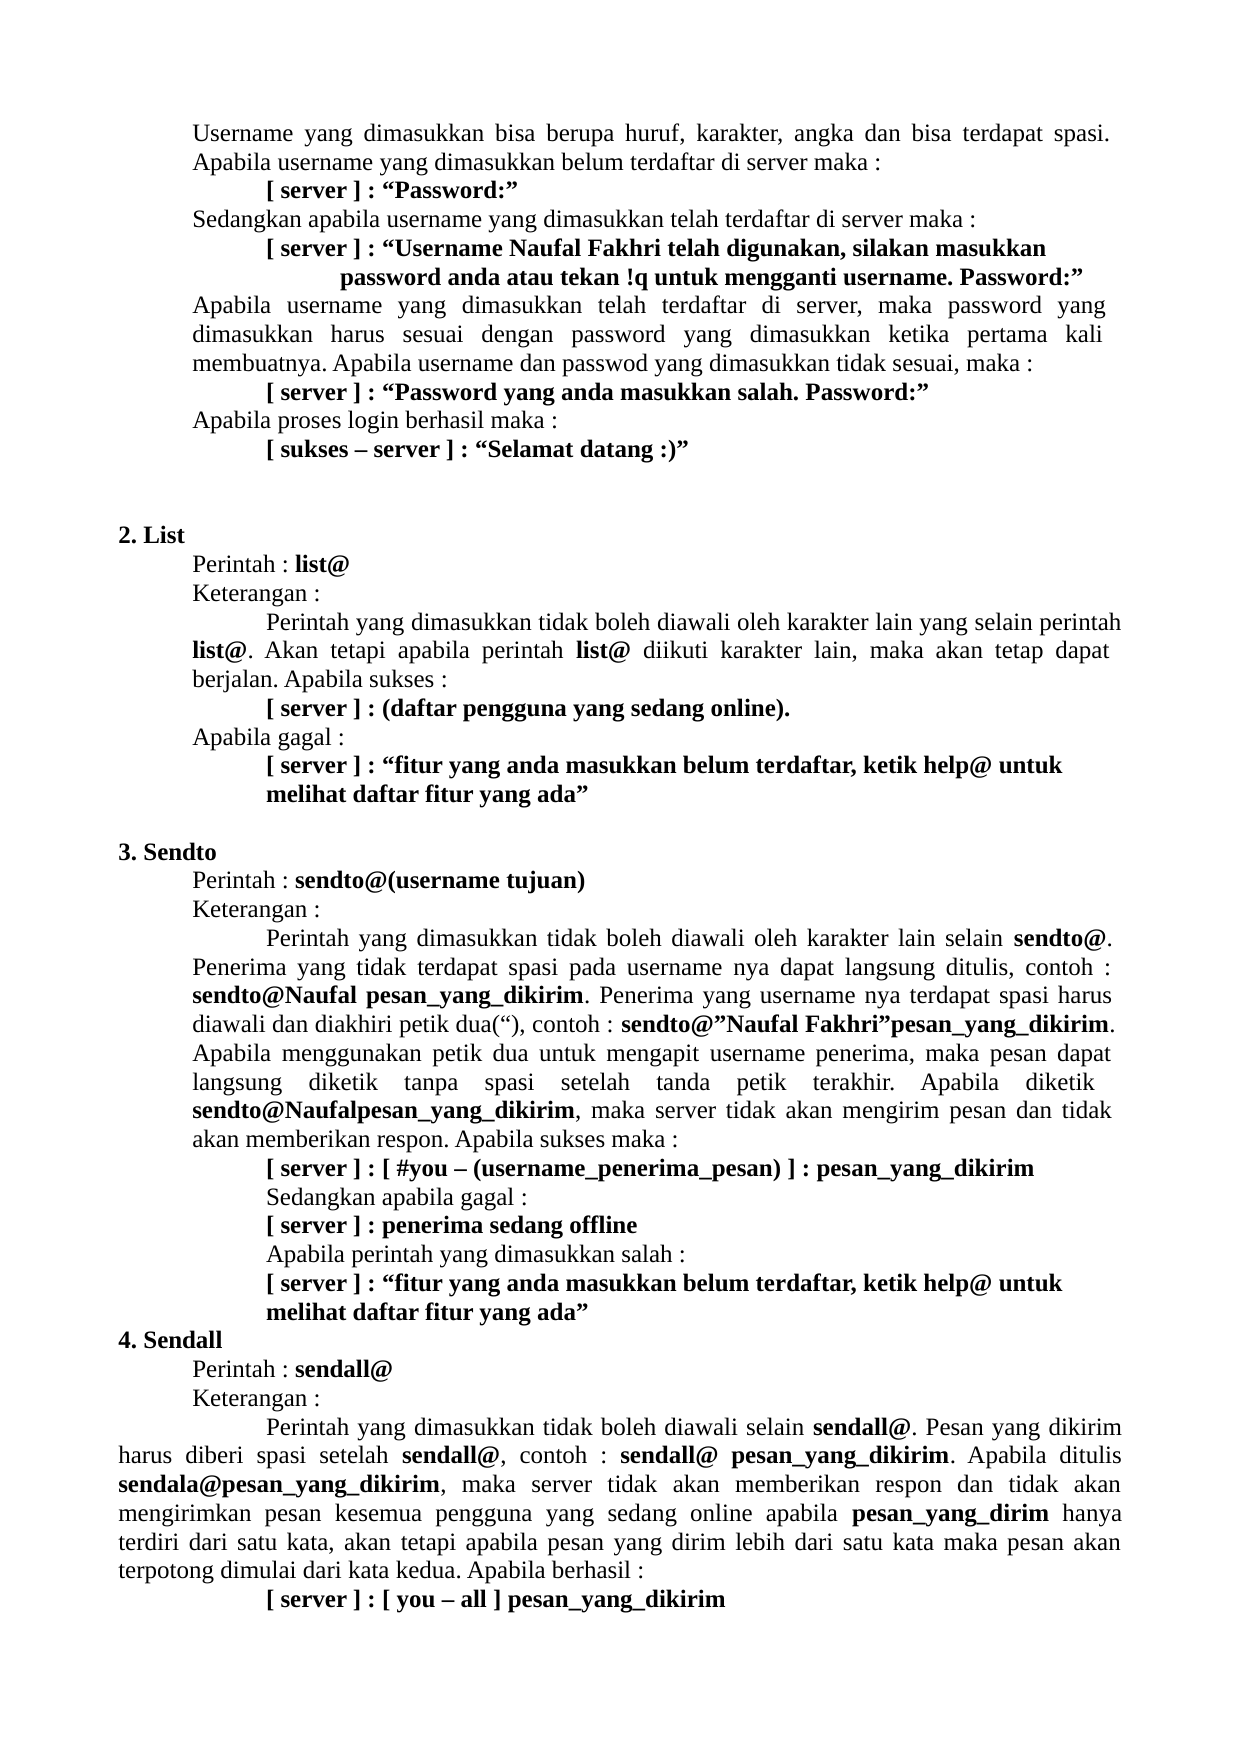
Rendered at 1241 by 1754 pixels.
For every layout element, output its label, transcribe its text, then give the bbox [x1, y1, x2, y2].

text 2. List [118, 521, 1122, 549]
text Perintah : sendall@ [118, 1354, 1122, 1383]
text [ sukses – server ] : “Selamat datang :)” [118, 434, 1122, 463]
text Apabila perintah yang dimasukkan salah : [118, 1239, 1122, 1268]
text Perintah yang dimasukkan tidak boleh diawali oleh karakter lain selain sendto@. Penerima yang tidak terdapat spasi pada username nya dapat langsung ditulis, contoh : sendto@Naufal pesan_yang_dikirim. Penerima yang username nya terdapat spasi harus diawali dan diakhiri petik dua(“), contoh : sendto@”Naufal Fakhri”pesan_yang_dikirim. Apabila menggunakan petik dua untuk mengapit username penerima, maka pesan dapat langsung diketik tanpa spasi setelah tanda petik terakhir. Apabila diketik sendto@Naufalpesan_yang_dikirim, maka server tidak akan mengirim pesan dan tidak akan memberikan respon. Apabila sukses maka : [118, 923, 1122, 1153]
text [ server ] : penerima sedang offline [118, 1211, 1122, 1239]
text Apabila gagal : [118, 722, 1122, 751]
text [ server ] : [ #you – (username_penerima_pesan) ] : pesan_yang_dikirim [118, 1153, 1122, 1182]
text Perintah : list@ [118, 549, 1122, 578]
text Perintah yang dimasukkan tidak boleh diawali oleh karakter lain yang selain perintah list@. Akan tetapi apabila perintah list@ diikuti karakter lain, maka akan tetap dapat berjalan. Apabila sukses : [118, 607, 1122, 693]
text Sedangkan apabila username yang dimasukkan telah terdaftar di server maka : [118, 204, 1122, 233]
text [ server ] : [ you – all ] pesan_yang_dikirim [118, 1584, 1122, 1613]
text Perintah yang dimasukkan tidak boleh diawali selain sendall@. Pesan yang dikirim harus diberi spasi setelah sendall@, contoh : sendall@ pesan_yang_dikirim. Apabila ditulis sendala@pesan_yang_dikirim, maka server tidak akan memberikan respon dan tidak akan mengirimkan pesan kesemua pengguna yang sedang online apabila pesan_yang_dirim hanya terdiri dari satu kata, akan tetapi apabila pesan yang dirim lebih dari satu kata maka pesan akan terpotong dimulai dari kata kedua. Apabila berhasil : [118, 1412, 1122, 1584]
text Apabila proses login berhasil maka : [118, 406, 1122, 434]
text 4. Sendall [118, 1326, 1122, 1354]
text Username yang dimasukkan bisa berupa huruf, karakter, angka dan bisa terdapat spasi. Apabila username yang dimasukkan belum terdaftar di server maka : [118, 118, 1122, 176]
text 3. Sendto [118, 837, 1122, 866]
text [ server ] : “fitur yang anda masukkan belum terdaftar, ketik help@ untuk melihat daftar fitur yang ada” [118, 751, 1122, 808]
text Keterangan : [118, 1383, 1122, 1412]
text Keterangan : [118, 578, 1122, 607]
text [ server ] : “fitur yang anda masukkan belum terdaftar, ketik help@ untuk melihat daftar fitur yang ada” [118, 1268, 1122, 1326]
text Apabila username yang dimasukkan telah terdaftar di server, maka password yang dimasukkan harus sesuai dengan password yang dimasukkan ketika pertama kali membuatnya. Apabila username dan passwod yang dimasukkan tidak sesuai, maka : [118, 291, 1122, 377]
text Keterangan : [118, 894, 1122, 923]
text [ server ] : “Password yang anda masukkan salah. Password:” [118, 377, 1122, 406]
text [ server ] : “Username Naufal Fakhri telah digunakan, silakan masukkan password anda atau tekan !q untuk mengganti username. Password:” [118, 233, 1122, 291]
text [ server ] : (daftar pengguna yang sedang online). [118, 693, 1122, 722]
text Perintah : sendto@(username tujuan) [118, 866, 1122, 894]
text Sedangkan apabila gagal : [118, 1182, 1122, 1211]
text [ server ] : “Password:” [118, 176, 1122, 204]
